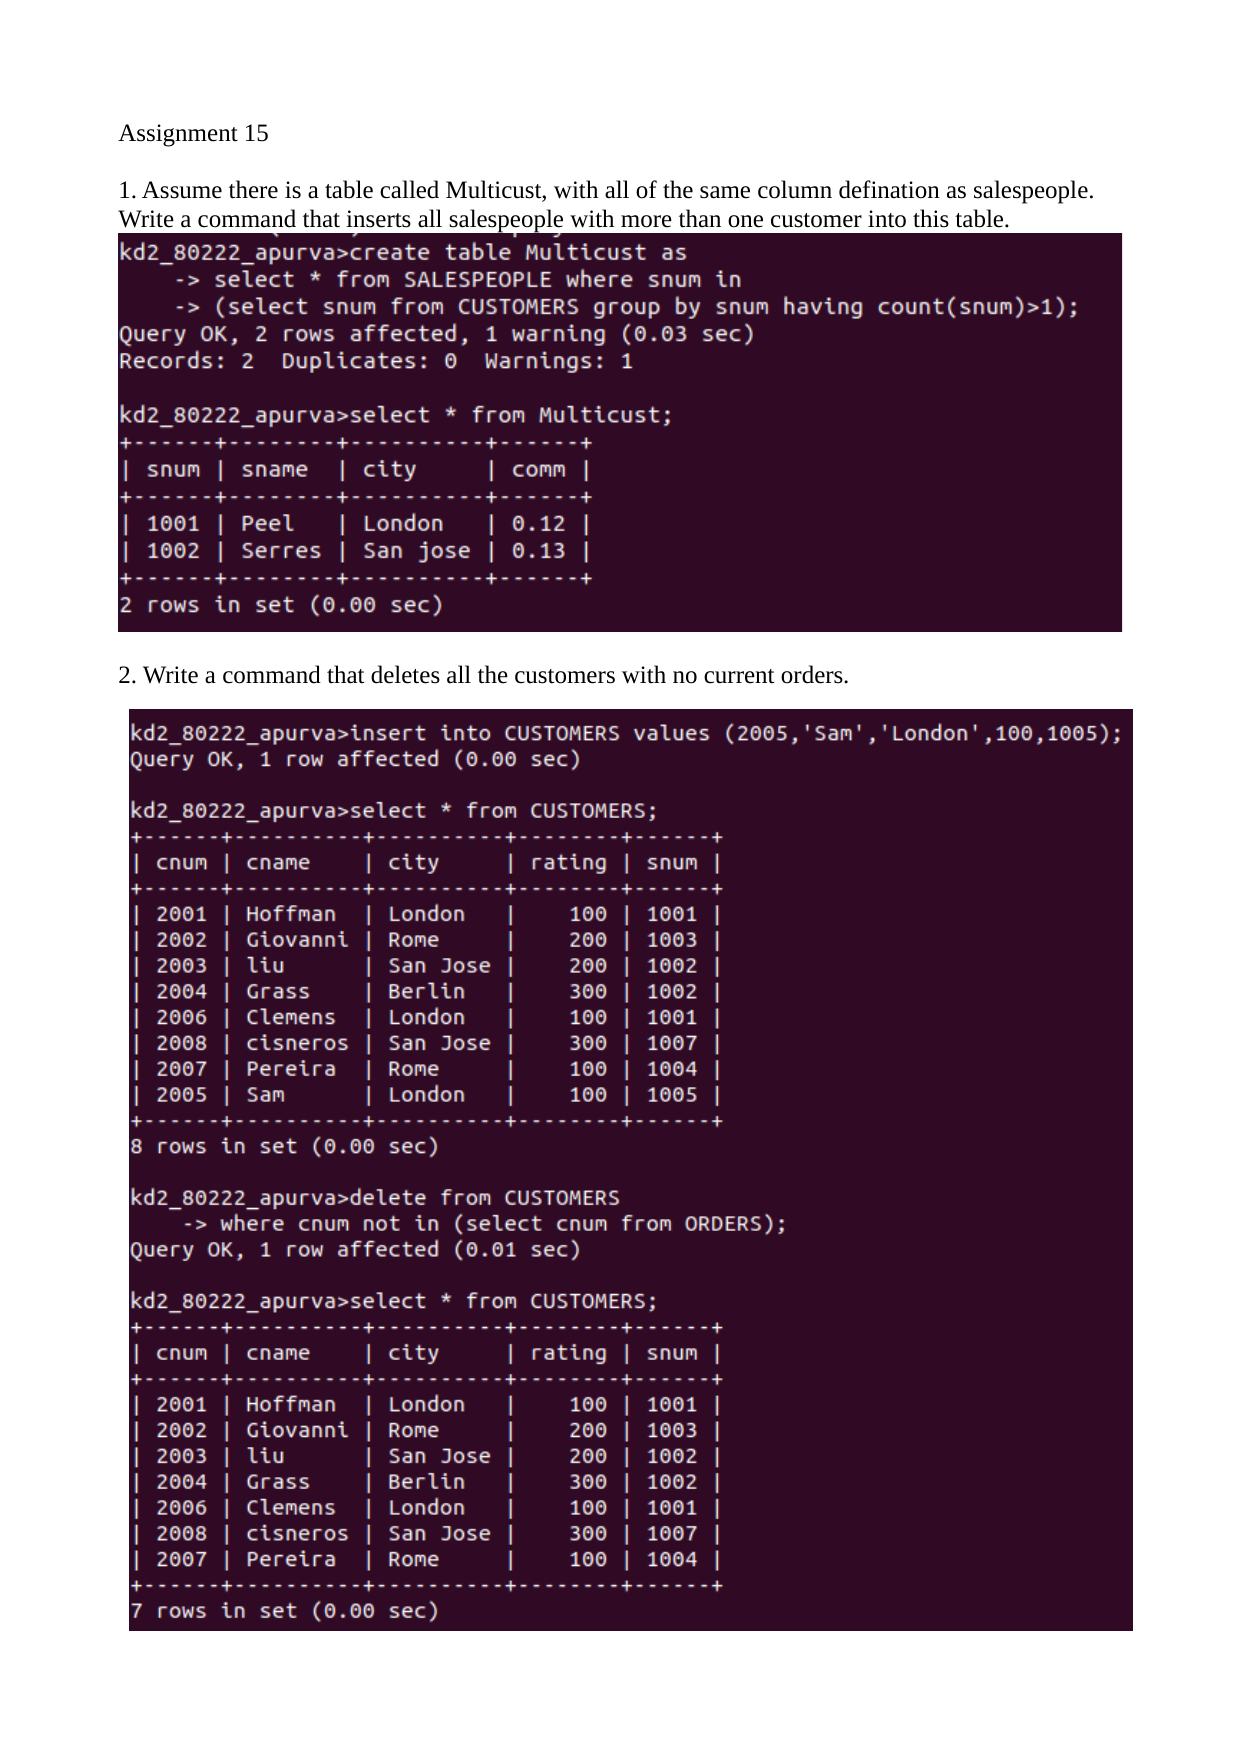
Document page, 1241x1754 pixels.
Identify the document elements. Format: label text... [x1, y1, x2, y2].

text Assignment 15 [118, 118, 1122, 147]
picture [118, 233, 1123, 632]
text 1. Assume there is a table called Multicust, with all of the same column defination as salespeople. Write a command that inserts all salespeople with more than one customer into this table. [118, 176, 1122, 233]
picture [129, 709, 1133, 1631]
text 2. Write a command that deletes all the customers with no current orders. [118, 660, 1122, 689]
